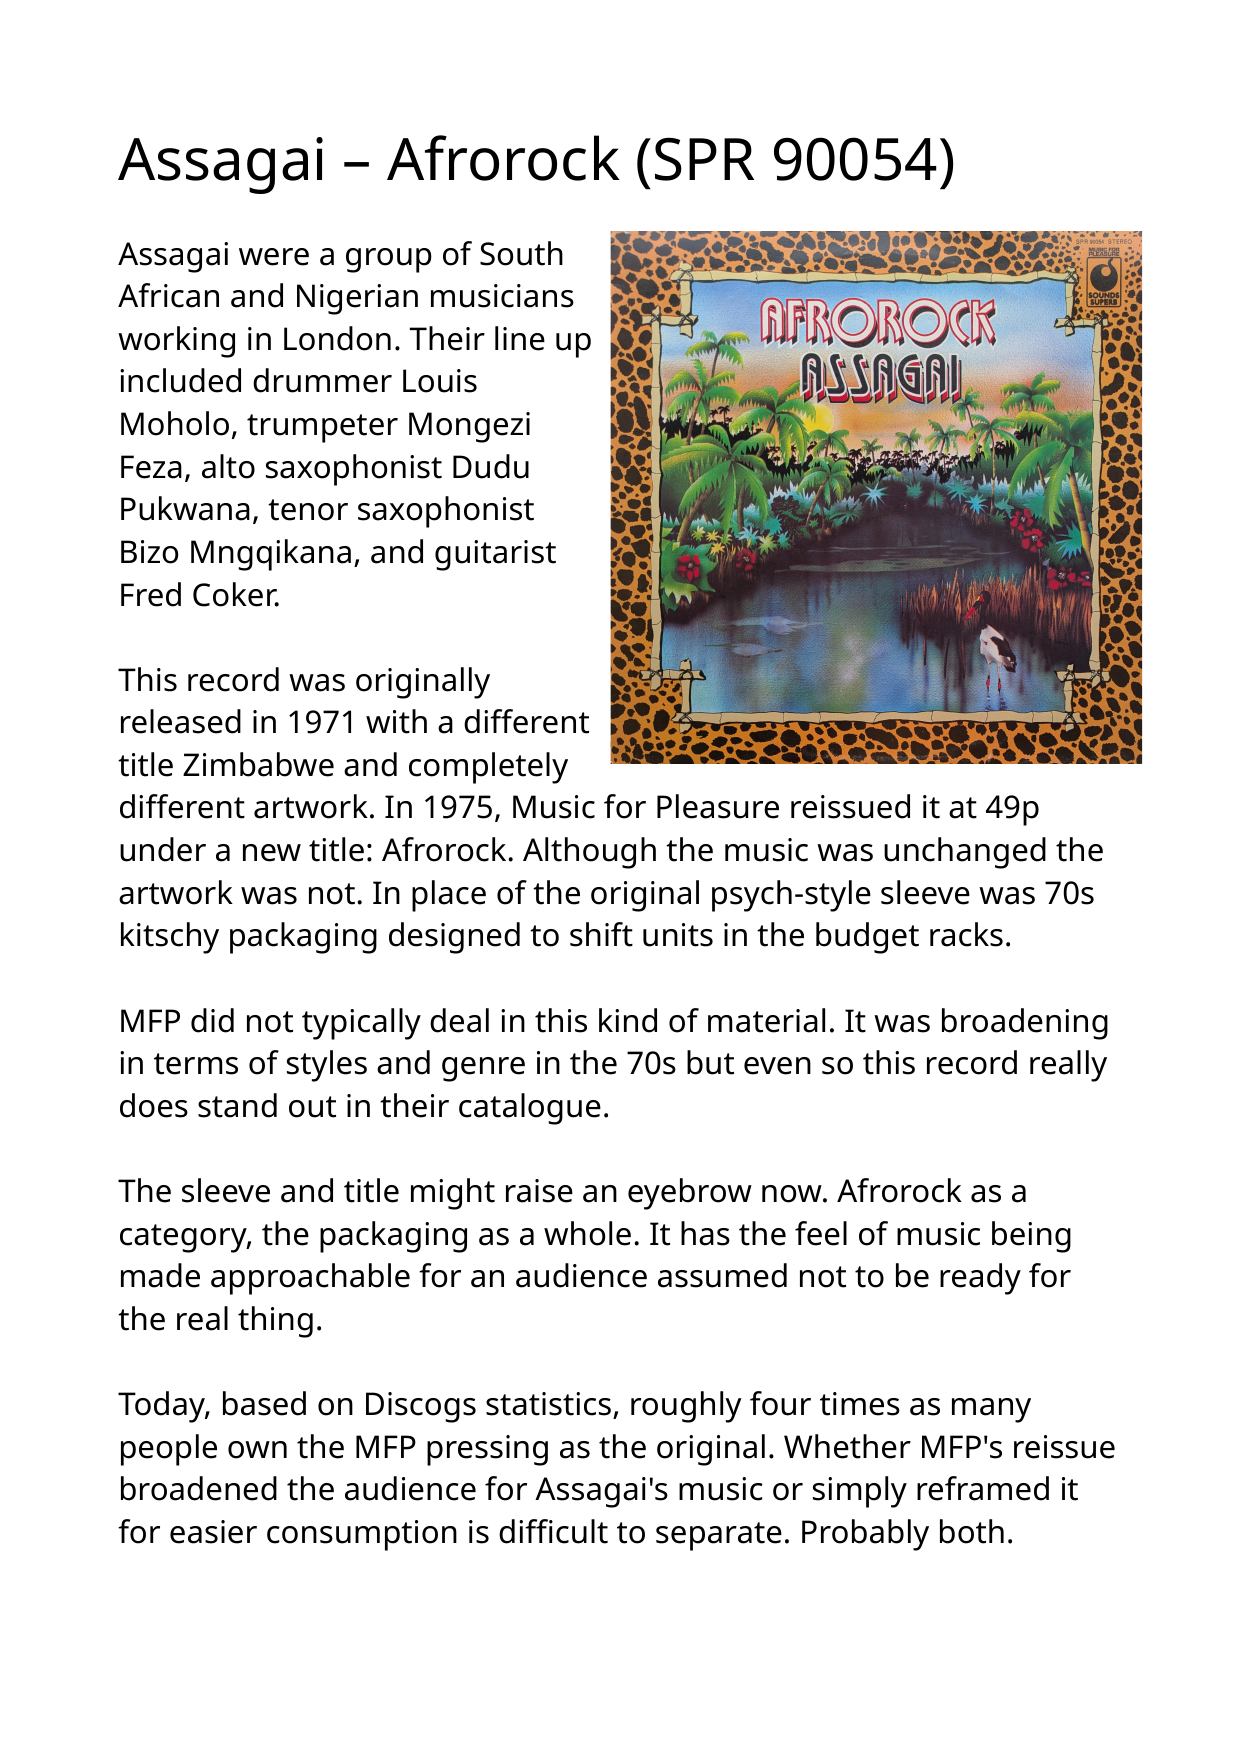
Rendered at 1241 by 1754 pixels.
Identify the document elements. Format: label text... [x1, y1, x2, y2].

text Assagai were a group of South African and Nigerian musicians working in London. Their line up included drummer Louis Moholo, trumpeter Mongezi Feza, alto saxophonist Dudu Pukwana, tenor saxophonist Bizo Mngqikana, and guitarist Fred Coker. [118, 232, 610, 615]
text MFP did not typically deal in this kind of material. It was broadening in terms of styles and genre in the 70s but even so this record really does stand out in their catalogue. [118, 998, 1122, 1126]
text The sleeve and title might raise an eyebrow now. Afrorock as a category, the packaging as a whole. It has the feel of music being made approachable for an audience assumed not to be ready for the real thing. [118, 1169, 1122, 1339]
text Assagai – Afrorock (SPR 90054) [118, 118, 1122, 198]
text This record was originally released in 1971 with a different title Zimbabwe and completely different artwork. In 1975, Music for Pleasure reissued it at 49p under a new title: Afrorock. Although the music was unchanged the artwork was not. In place of the original psych-style sleeve was 70s kitschy packaging designed to shift units in the budget racks. [118, 658, 1122, 956]
picture [610, 231, 1143, 764]
text Today, based on Discogs statistics, roughly four times as many people own the MFP pressing as the original. Whether MFP's reissue broadened the audience for Assagai's music or simply reframed it for easier consumption is difficult to separate. Probably both. [118, 1382, 1122, 1552]
